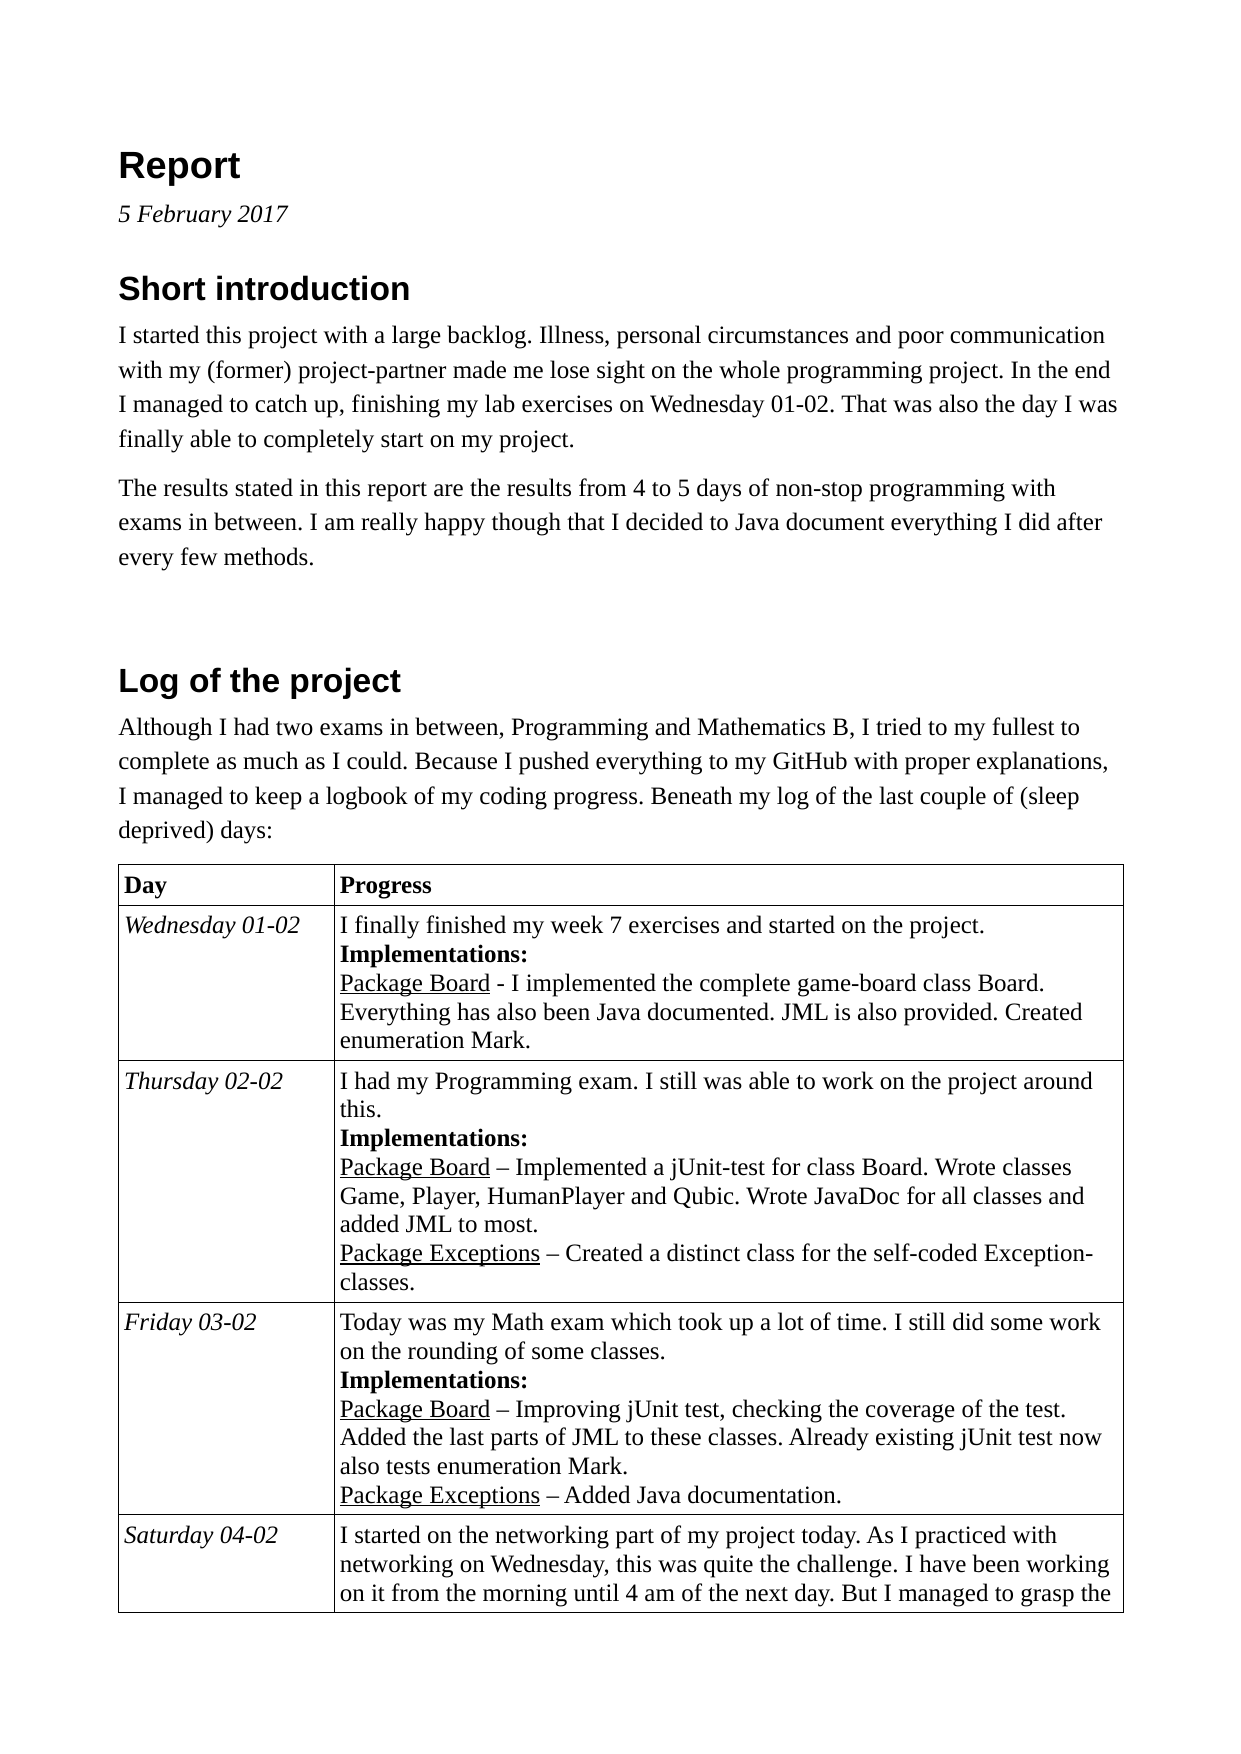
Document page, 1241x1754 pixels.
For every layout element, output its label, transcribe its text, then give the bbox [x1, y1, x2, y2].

table_cell Saturday 04-02 [119, 1515, 334, 1612]
text I started this project with a large backlog. Illness, personal circumstances and poor communication with my (former) project-partner made me lose sight on the whole programming project. In the end I managed to catch up, finishing my lab exercises on Wednesday 01-02. That was also the day I was finally able to completely start on my project. [118, 320, 1122, 452]
table_cell I started on the networking part of my project today. As I practiced with networking on Wednesday, this was quite the challenge. I have been working on it from the morning until 4 am of the next day. But I managed to grasp the [335, 1515, 1123, 1612]
subtitle Report [118, 143, 1122, 187]
table_header Day [119, 865, 334, 905]
text 5 February 2017 [118, 199, 1122, 228]
subtitle Log of the project [118, 661, 1122, 699]
table_cell Today was my Math exam which took up a lot of time. I still did some work on the rounding of some classes. Implementations: Package Board – Improving jUnit test, checking the coverage of the test. Added the last parts of JML to these classes. Already existing jUnit test now also tests enumeration Mark. Package Exceptions – Added Java documentation. [335, 1303, 1123, 1514]
table_cell Friday 03-02 [119, 1303, 334, 1514]
table_cell Wednesday 01-02 [119, 906, 334, 1060]
table_header Progress [335, 865, 1123, 905]
subtitle Short introduction [118, 269, 1122, 308]
table_cell Thursday 02-02 [119, 1061, 334, 1302]
table_cell I had my Programming exam. I still was able to work on the project around this. Implementations: Package Board – Implemented a jUnit-test for class Board. Wrote classes Game, Player, HumanPlayer and Qubic. Wrote JavaDoc for all classes and added JML to most. Package Exceptions – Created a distinct class for the self-coded Exception-classes. [335, 1061, 1123, 1302]
text The results stated in this report are the results from 4 to 5 days of non-stop programming with exams in between. I am really happy though that I decided to Java document everything I did after every few methods. [118, 473, 1122, 571]
text Although I had two exams in between, Programming and Mathematics B, I tried to my fullest to complete as much as I could. Because I pushed everything to my GitHub with proper explanations, I managed to keep a logbook of my coding progress. Beneath my log of the last couple of (sleep deprived) days: [118, 712, 1122, 844]
table_cell I finally finished my week 7 exercises and started on the project. Implementations: Package Board - I implemented the complete game-board class Board. Everything has also been Java documented. JML is also provided. Created enumeration Mark. [335, 906, 1123, 1060]
